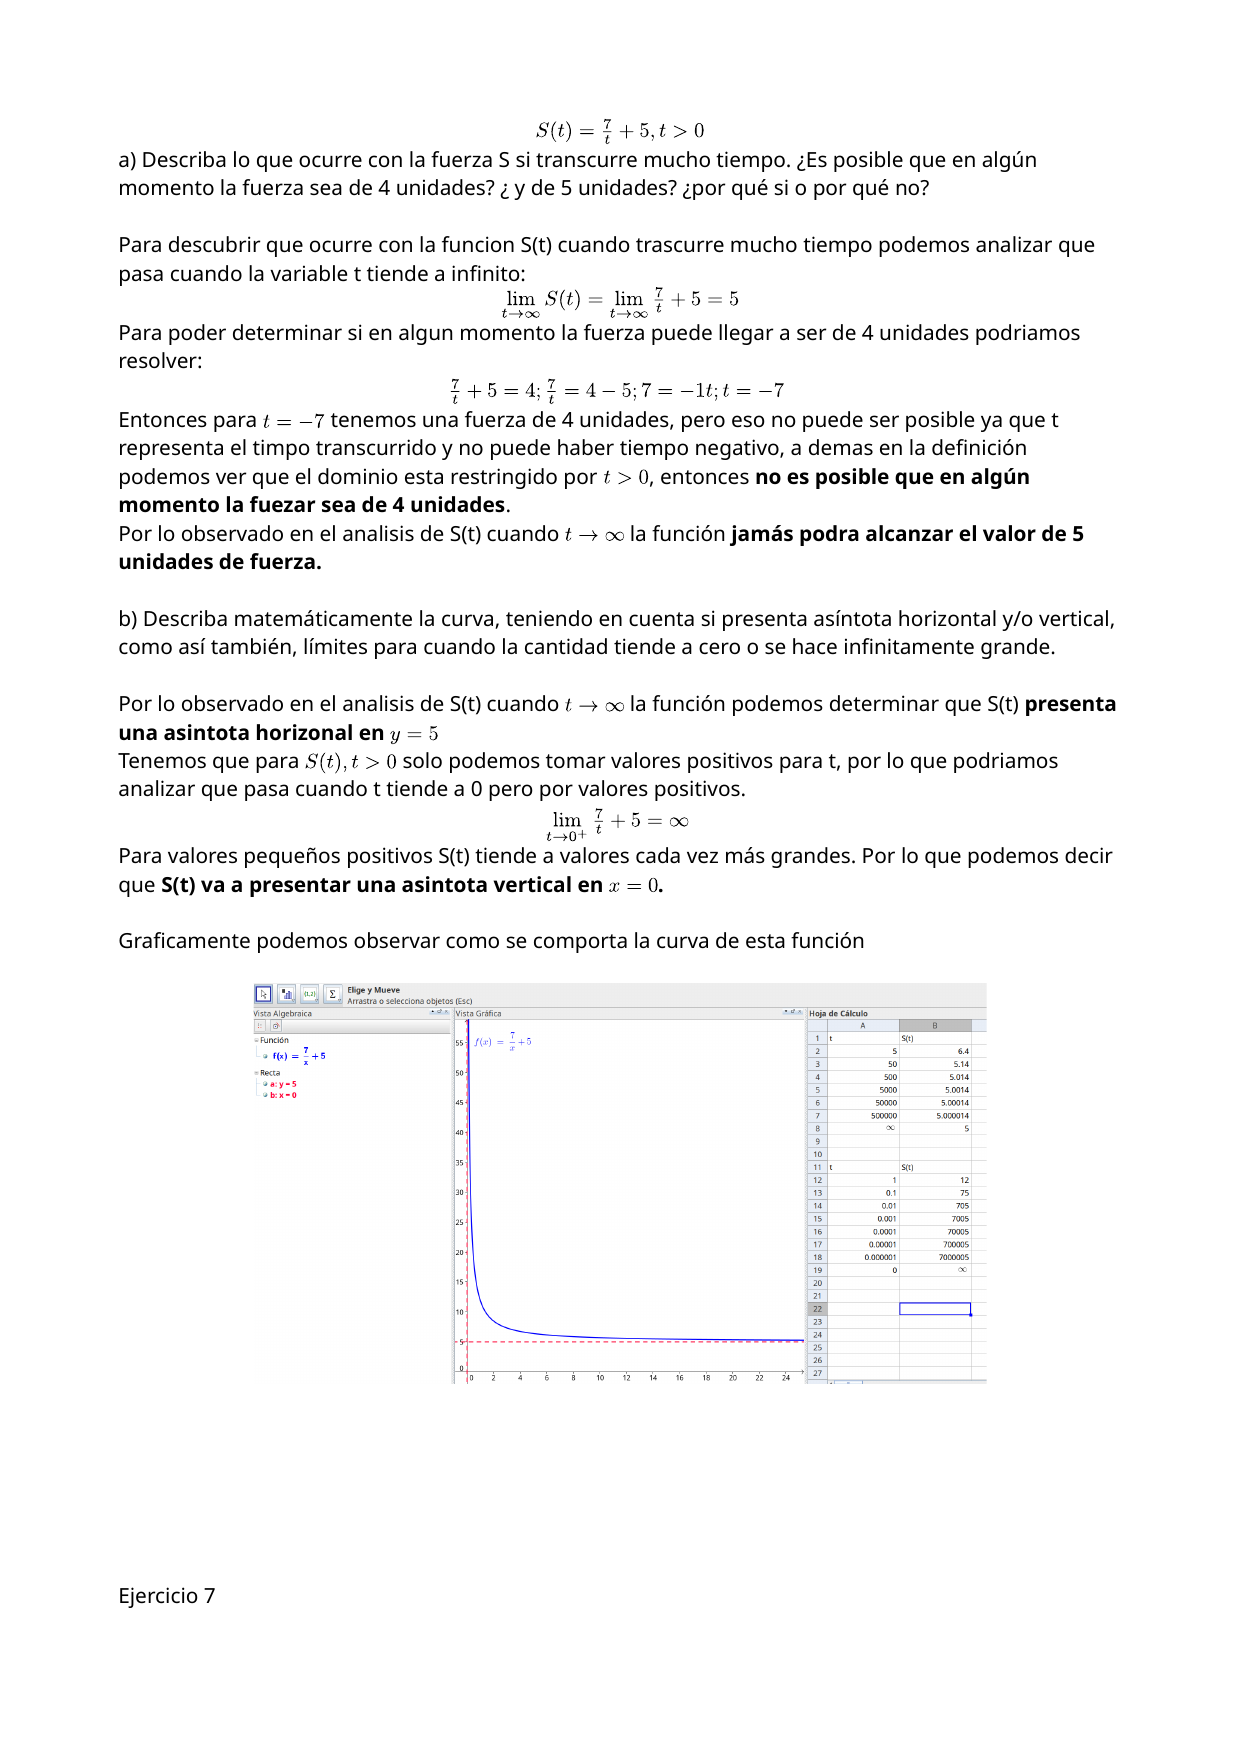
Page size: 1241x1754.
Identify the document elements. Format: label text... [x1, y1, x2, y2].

text Para poder determinar si en algun momento la fuerza puede llegar a ser de 4 unidades podriamos resolver: [118, 318, 1122, 375]
text Graficamente podemos observar como se comporta la curva de esta función [118, 927, 1122, 955]
text Para valores pequeños positivos S(t) tiende a valores cada vez más grandes. Por lo que podemos decir que S(t) va a presentar una asintota vertical en . [118, 841, 1122, 898]
text b) Describa matemáticamente la curva, teniendo en cuenta si presenta asíntota horizontal y/o vertical, como así también, límites para cuando la cantidad tiende a cero o se hace infinitamente grande. [118, 604, 1122, 661]
text Por lo observado en el analisis de S(t) cuando la función podemos determinar que S(t) presenta una asintota horizonal en [118, 689, 1122, 746]
text a) Describa lo que ocurre con la fuerza S si transcurre mucho tiempo. ¿Es posible que en algún momento la fuerza sea de 4 unidades? ¿ y de 5 unidades? ¿por qué si o por qué no? [118, 145, 1122, 202]
text Ejercicio 7 [118, 1581, 1122, 1609]
text Tenemos que para solo podemos tomar valores positivos para t, por lo que podriamos analizar que pasa cuando t tiende a 0 pero por valores positivos. [118, 746, 1122, 803]
text Por lo observado en el analisis de S(t) cuando la función jamás podra alcanzar el valor de 5 unidades de fuerza. [118, 519, 1122, 576]
text Entonces para tenemos una fuerza de 4 unidades, pero eso no puede ser posible ya que t representa el timpo transcurrido y no puede haber tiempo negativo, a demas en la definición podemos ver que el dominio esta restringido por , entonces no es posible que en algún momento la fuezar sea de 4 unidades. [118, 405, 1122, 519]
picture [253, 983, 987, 1384]
text Para descubrir que ocurre con la funcion S(t) cuando trascurre mucho tiempo podemos analizar que pasa cuando la variable t tiende a infinito: [118, 230, 1122, 287]
